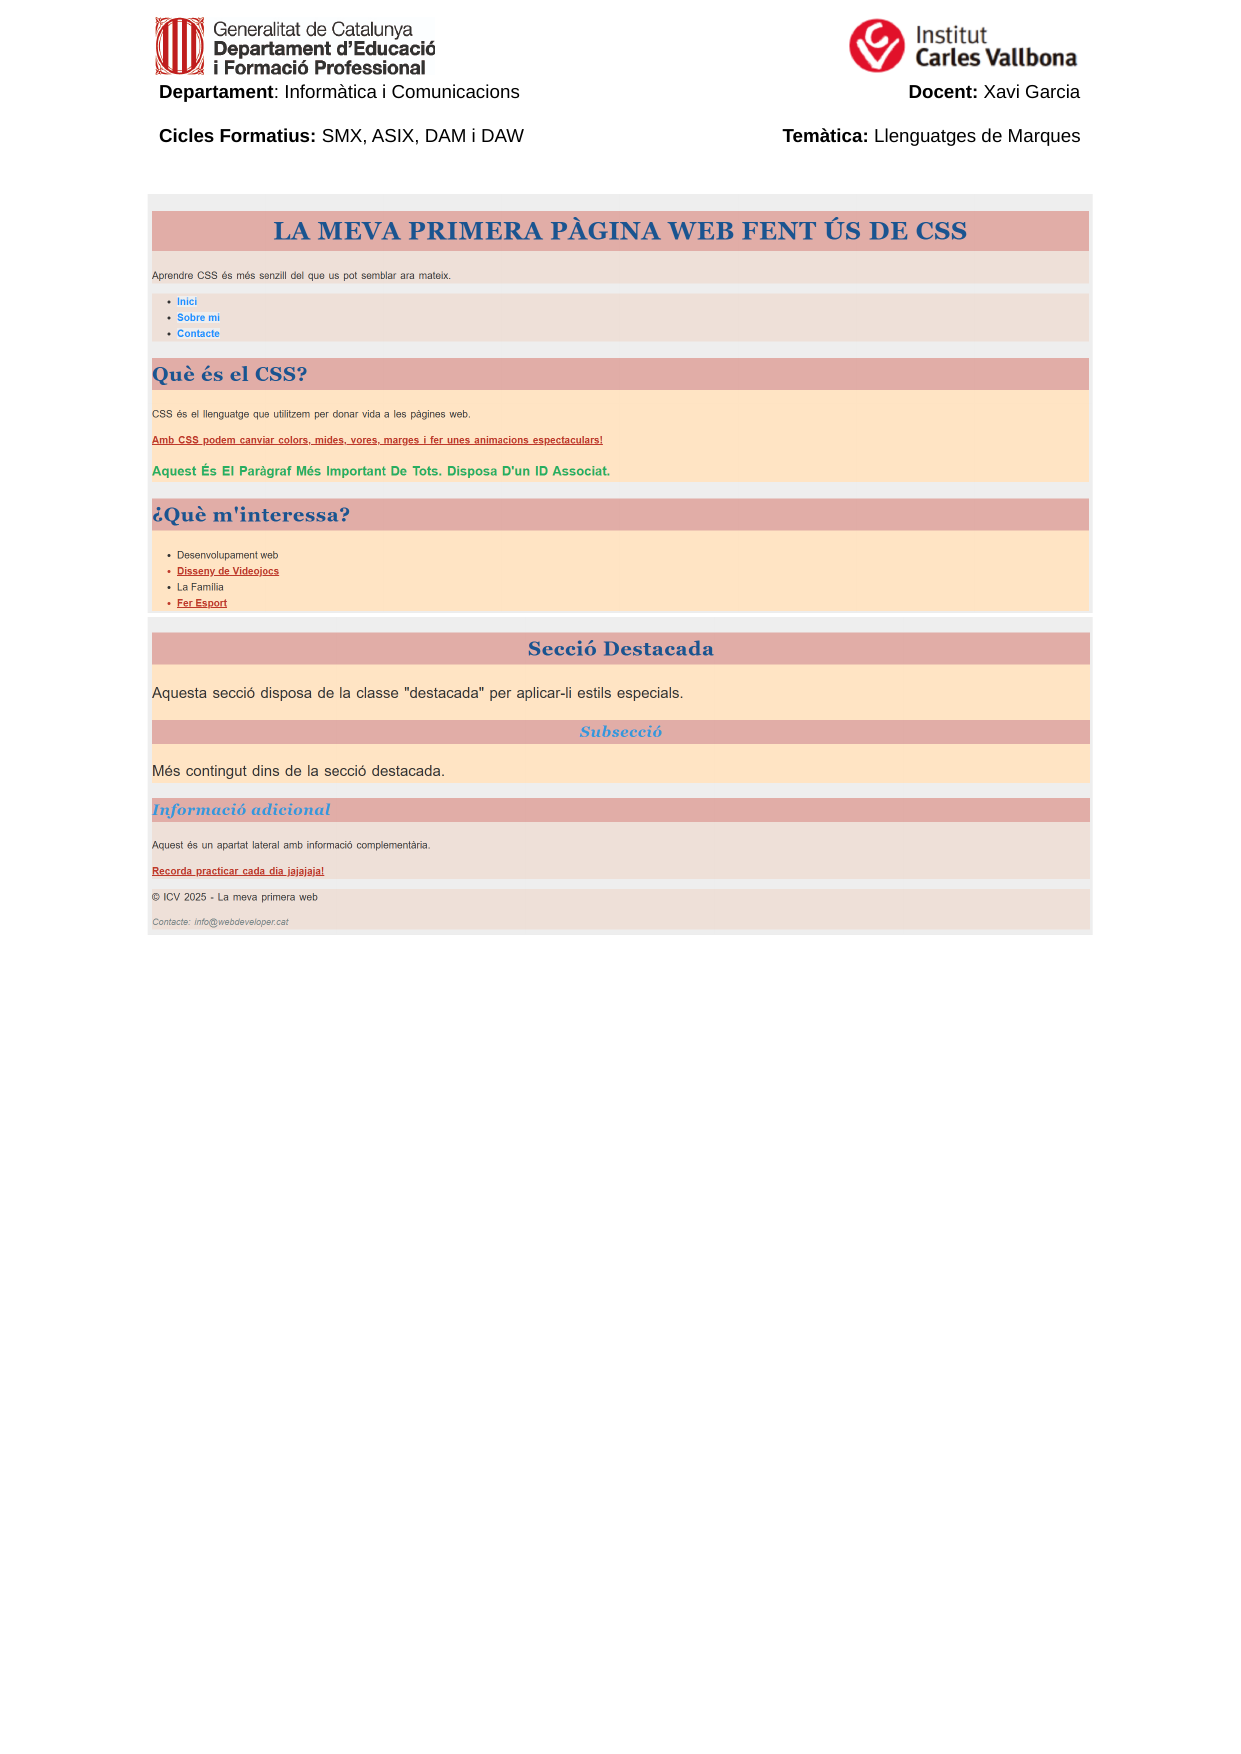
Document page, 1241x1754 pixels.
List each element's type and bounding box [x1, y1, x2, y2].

picture [147, 194, 1093, 613]
picture [155, 17, 435, 75]
picture [147, 617, 1093, 935]
picture [847, 16, 1088, 75]
